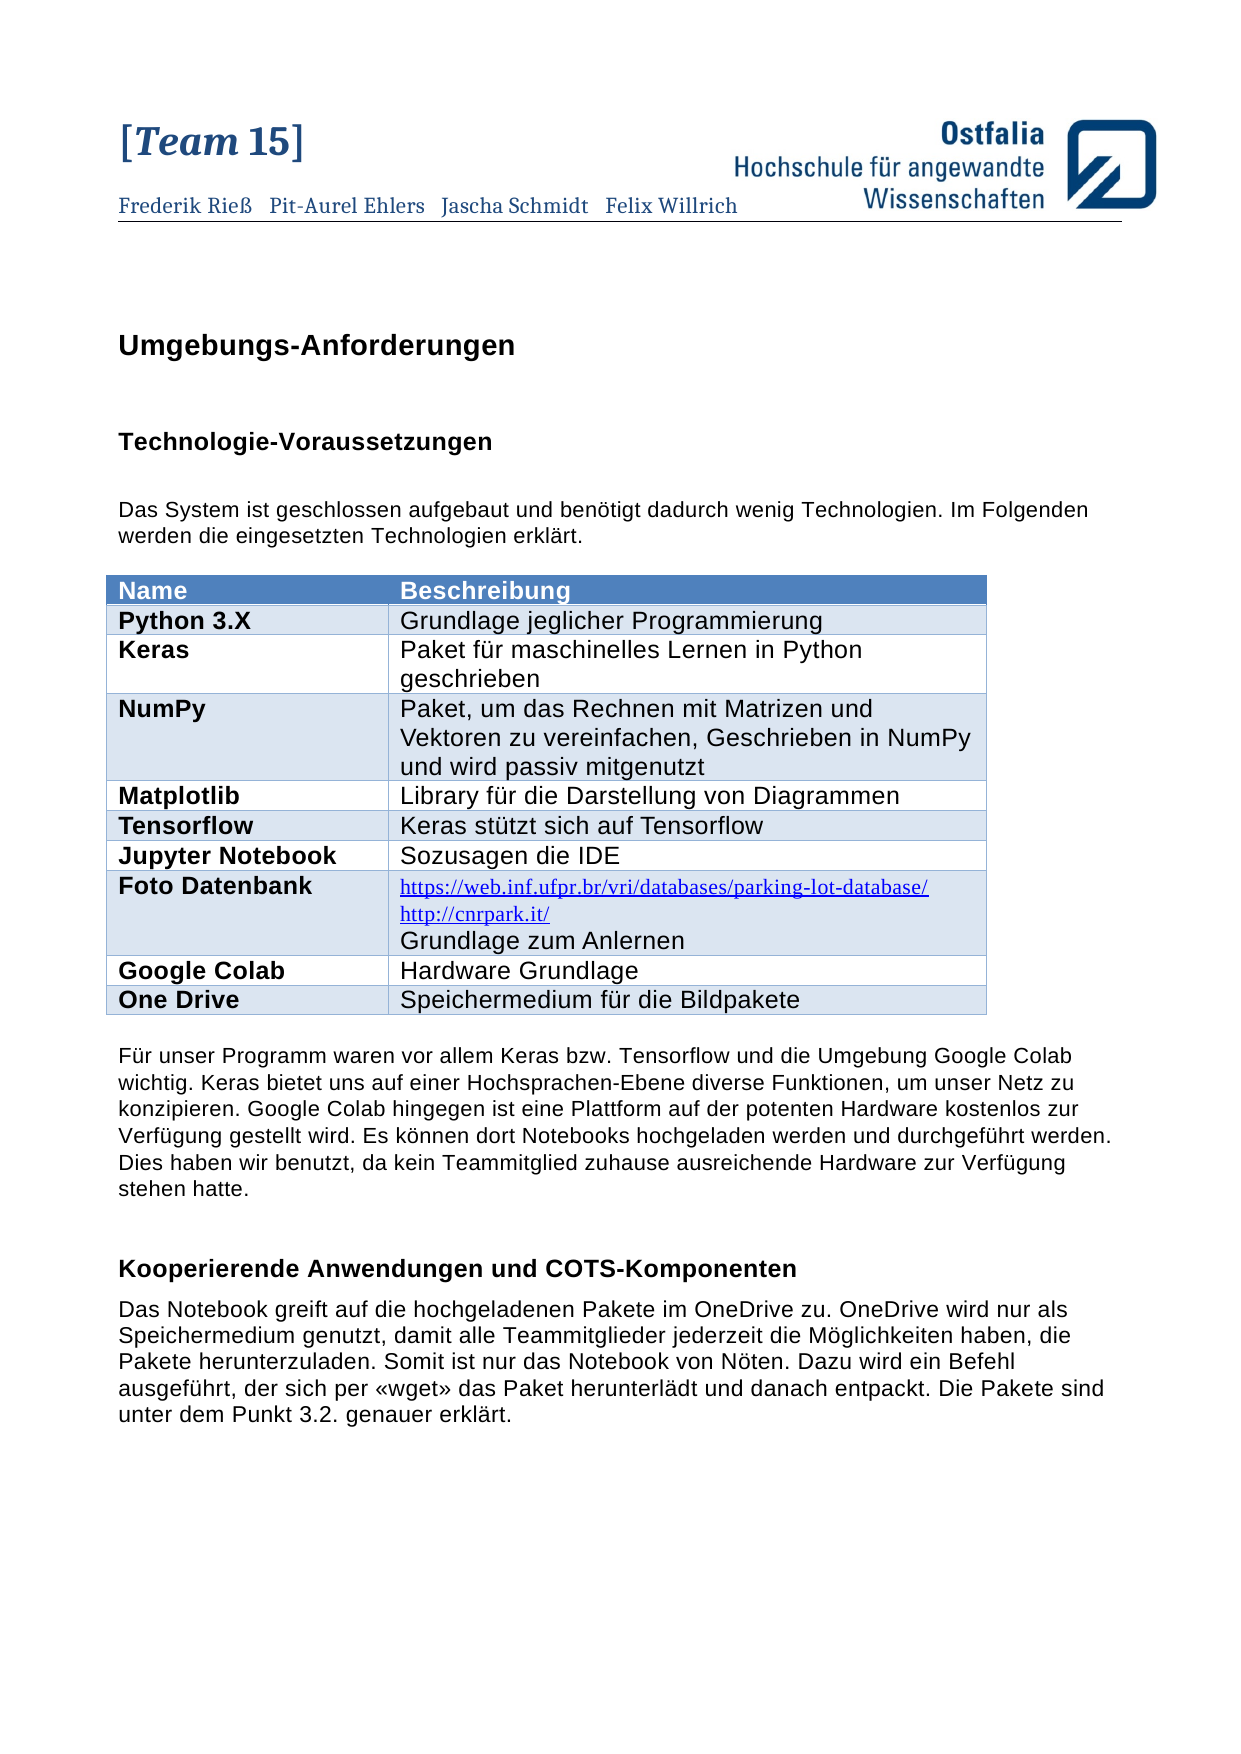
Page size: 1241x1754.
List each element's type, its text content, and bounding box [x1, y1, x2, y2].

table_header Beschreibung [389, 576, 986, 604]
table_cell Library für die Darstellung von Diagrammen [389, 781, 986, 810]
table_cell Google Colab [107, 956, 388, 984]
table_cell One Drive [107, 986, 388, 1014]
table_cell Jupyter Notebook [107, 841, 388, 869]
text Für unser Programm waren vor allem Keras bzw. Tensorflow und die Umgebung Google Colab wichtig. Keras bietet uns auf einer Hochsprachen-Ebene diverse Funktionen, um unser Netz zu konzipieren. Google Colab hingegen ist eine Plattform auf der potenten Hardware kostenlos zur Verfügung gestellt wird. Es können dort Notebooks hochgeladen werden und durchgeführt werden. Dies haben wir benutzt, da kein Teammitglied zuhause ausreichende Hardware zur Verfügung stehen hatte. [118, 1042, 1122, 1201]
table_cell Python 3.X [107, 606, 388, 634]
subtitle Technologie-Voraussetzungen [118, 427, 1122, 456]
table_cell Paket, um das Rechnen mit Matrizen und Vektoren zu vereinfachen, Geschrieben in NumPy und wird passiv mitgenutzt [389, 694, 986, 780]
table_cell Paket für maschinelles Lernen in Python geschrieben [389, 635, 986, 693]
table_cell Matplotlib [107, 781, 388, 810]
table_cell Hardware Grundlage [389, 956, 986, 984]
table_cell Speichermedium für die Bildpakete [389, 986, 986, 1014]
table_cell NumPy [107, 694, 388, 780]
text Das System ist geschlossen aufgebaut und benötigt dadurch wenig Technologien. Im Folgenden werden die eingesetzten Technologien erklärt. [118, 495, 1122, 548]
table_cell Keras [107, 635, 388, 693]
table_cell Sozusagen die IDE [389, 841, 986, 869]
table_cell https://web.inf.ufpr.br/vri/databases/parking-lot-database/ http://cnrpark.it/ Grundlage zum Anlernen [389, 871, 986, 955]
table_cell Foto Datenbank [107, 871, 388, 955]
subtitle Kooperierende Anwendungen und COTS-Komponenten [118, 1254, 1122, 1283]
table_cell Grundlage jeglicher Programmierung [389, 606, 986, 634]
picture [731, 118, 1160, 211]
table_cell Tensorflow [107, 811, 388, 840]
text Das Notebook greift auf die hochgeladenen Pakete im OneDrive zu. OneDrive wird nur als Speichermedium genutzt, damit alle Teammitglieder jederzeit die Möglichkeiten haben, die Pakete herunterzuladen. Somit ist nur das Notebook von Nöten. Dazu wird ein Befehl ausgeführt, der sich per «wget» das Paket herunterlädt und danach entpackt. Die Pakete sind unter dem Punkt 3.2. genauer erklärt. [118, 1296, 1122, 1427]
table_cell Keras stützt sich auf Tensorflow [389, 811, 986, 840]
text Umgebungs-Anforderungen [118, 328, 1122, 362]
table_header Name [107, 576, 388, 604]
